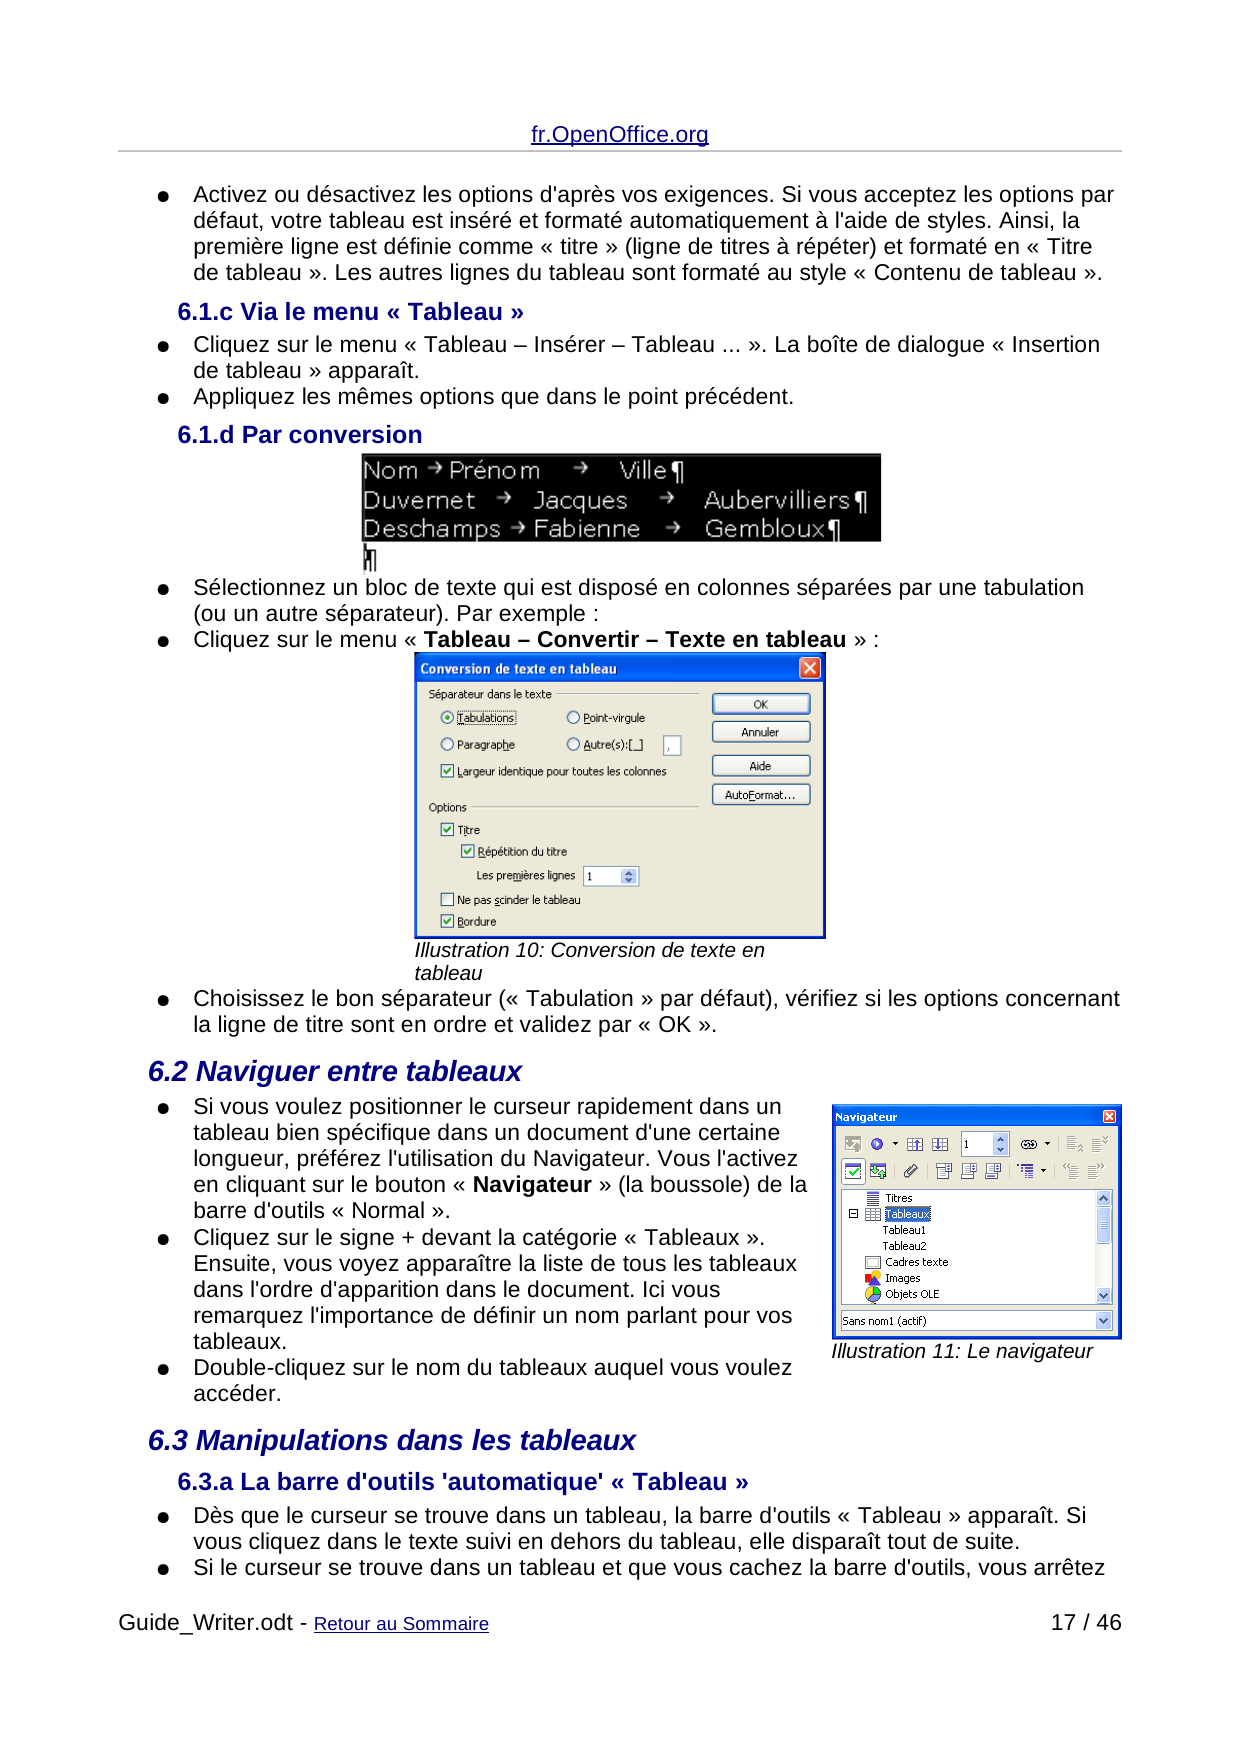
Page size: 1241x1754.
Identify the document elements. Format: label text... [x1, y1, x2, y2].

list Illustration 10: Conversion de texte en tableau [414, 939, 826, 985]
subtitle Via le menu « Tableau » [177, 297, 1122, 326]
list Sélectionnez un bloc de texte qui est disposé en colonnes séparées par une tabulation (ou un autre séparateur). Par exemple : [156, 455, 1122, 626]
list Si le curseur se trouve dans un tableau et que vous cachez la barre d'outils, vous arrêtez [156, 1554, 1122, 1580]
subtitle La barre d'outils 'automatique' « Tableau » [177, 1468, 1122, 1496]
list Cliquez sur le menu « Tableau – Convertir – Texte en tableau » : [156, 626, 1122, 652]
subtitle Naviguer entre tableaux [148, 1055, 1122, 1088]
list Activez ou désactivez les options d'après vos exigences. Si vous acceptez les options par défaut, votre tableau est inséré et formaté automatiquement à l'aide de styles. Ainsi, la première ligne est définie comme « titre » (ligne de titres à répéter) et formaté en « Titre de tableau ». Les autres lignes du tableau sont formaté au style « Contenu de tableau ». [156, 182, 1122, 286]
list Double-cliquez sur le nom du tableaux auquel vous voulez accéder. [156, 1354, 1122, 1406]
list Appliquez les mêmes options que dans le point précédent. [156, 383, 1122, 409]
subtitle Par conversion [177, 421, 1122, 449]
picture [831, 1103, 1123, 1340]
list Illustration 11: Le navigateur [831, 1340, 1122, 1363]
list Choisissez le bon séparateur (« Tabulation » par défaut), vérifiez si les options concernant la ligne de titre sont en ordre et validez par « OK ». [156, 652, 1122, 1037]
list Cliquez sur le signe + devant la catégorie « Tableaux ». Ensuite, vous voyez apparaître la liste de tous les tableaux dans l'ordre d'apparition dans le document. Ici vous remarquez l'importance de définir un nom parlant pour vos tableaux. [156, 1224, 831, 1354]
subtitle Manipulations dans les tableaux [148, 1424, 1122, 1456]
list Si vous voulez positionner le curseur rapidement dans un tableau bien spécifique dans un document d'une certaine longueur, préférez l'utilisation du Navigateur. Vous l'activez en cliquant sur le bouton « Navigateur » (la boussole) de la barre d'outils « Normal ». [156, 1094, 1122, 1224]
picture [414, 652, 826, 939]
picture [359, 449, 882, 575]
list Cliquez sur le menu « Tableau – Insérer – Tableau ... ». La boîte de dialogue « Insertion de tableau » apparaît. [156, 331, 1122, 383]
list Dès que le curseur se trouve dans un tableau, la barre d'outils « Tableau » apparaît. Si vous cliquez dans le texte suivi en dehors du tableau, elle disparaît tout de suite. [156, 1502, 1122, 1554]
